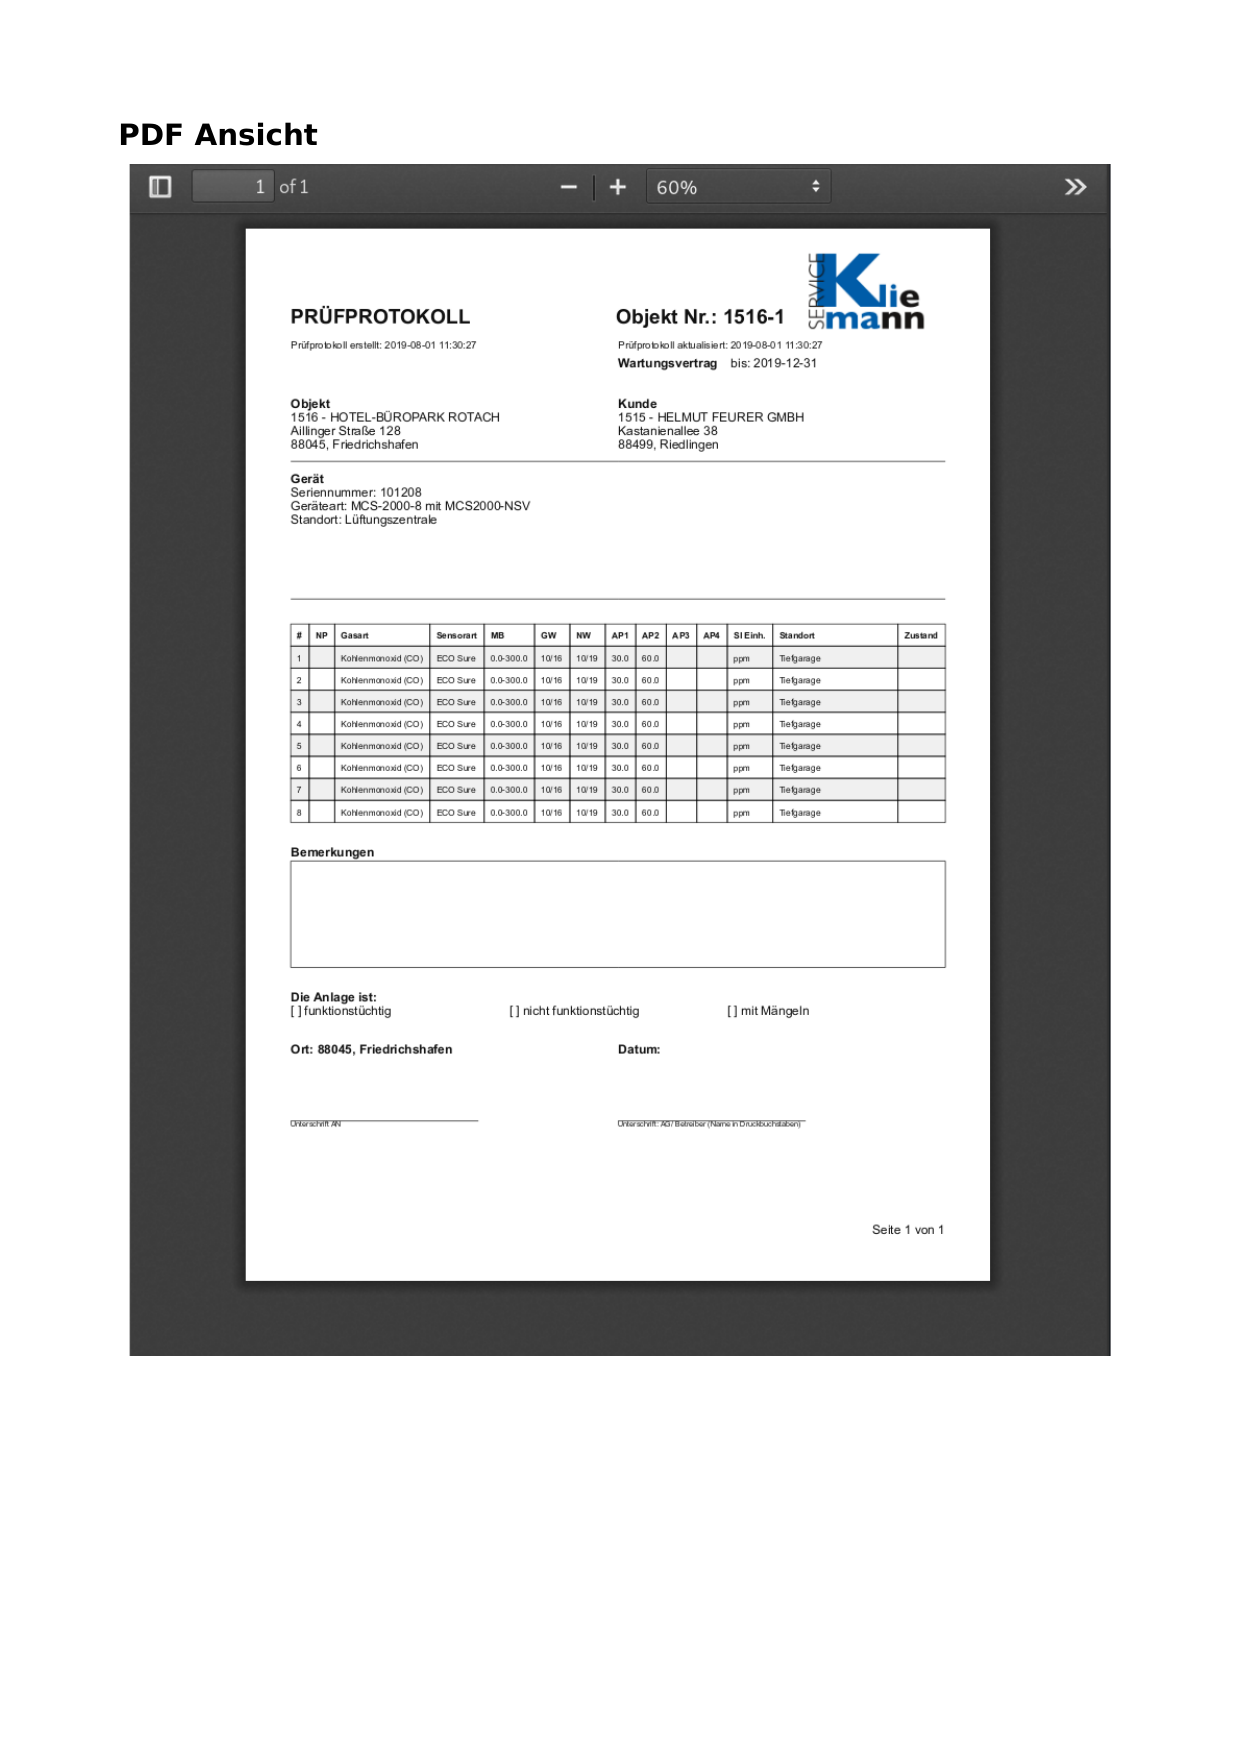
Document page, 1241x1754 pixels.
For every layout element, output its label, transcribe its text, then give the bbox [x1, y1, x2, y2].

subtitle PDF Ansicht [118, 118, 1122, 152]
picture [129, 164, 1111, 1356]
